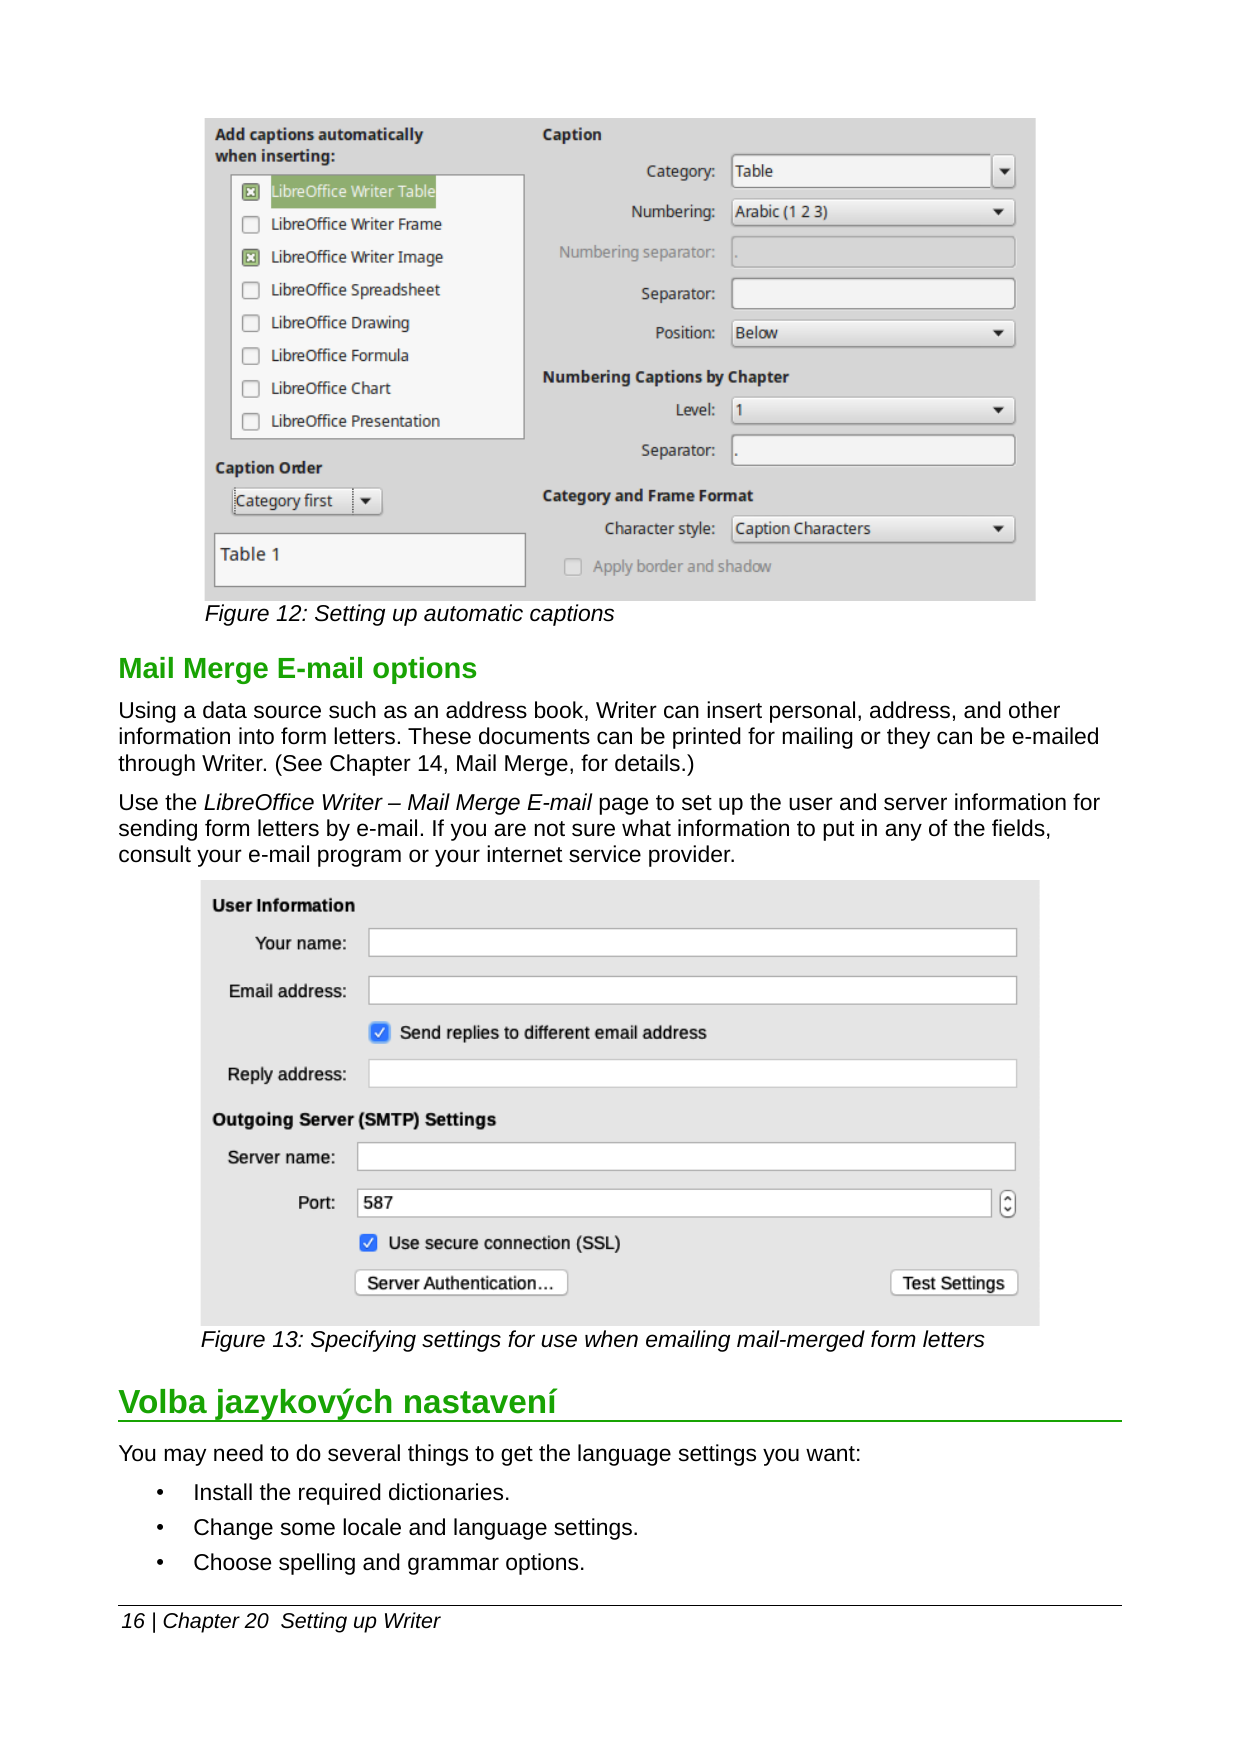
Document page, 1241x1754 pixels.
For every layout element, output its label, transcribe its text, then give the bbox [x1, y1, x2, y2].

subtitle Volba jazykových nastavení [118, 1382, 1122, 1420]
text Figure 12: Setting up automatic captions [204, 601, 1036, 627]
text Figure 13: Specifying settings for use when emailing mail-merged form letters [201, 1326, 1040, 1352]
subtitle Mail Merge E-mail options [118, 652, 1122, 685]
text Using a data source such as an address book, Writer can insert personal, address, and other information into form letters. These documents can be printed for mailing or they can be e-mailed through Writer. (See Chapter 14, Mail Merge, for details.) [118, 697, 1122, 776]
list Change some locale and language settings. [156, 1514, 1122, 1540]
list Install the required dictionaries. [156, 1479, 1122, 1505]
list Choose spelling and grammar options. [156, 1549, 1122, 1576]
text Use the LibreOffice Writer – Mail Merge E-mail page to set up the user and server information for sending form letters by e-mail. If you are not sure what information to put in any of the fields, consult your e-mail program or your internet service provider. [118, 788, 1122, 867]
picture [204, 118, 1036, 601]
picture [200, 880, 1040, 1326]
list You may need to do several things to get the language settings you want: [118, 1440, 1122, 1466]
